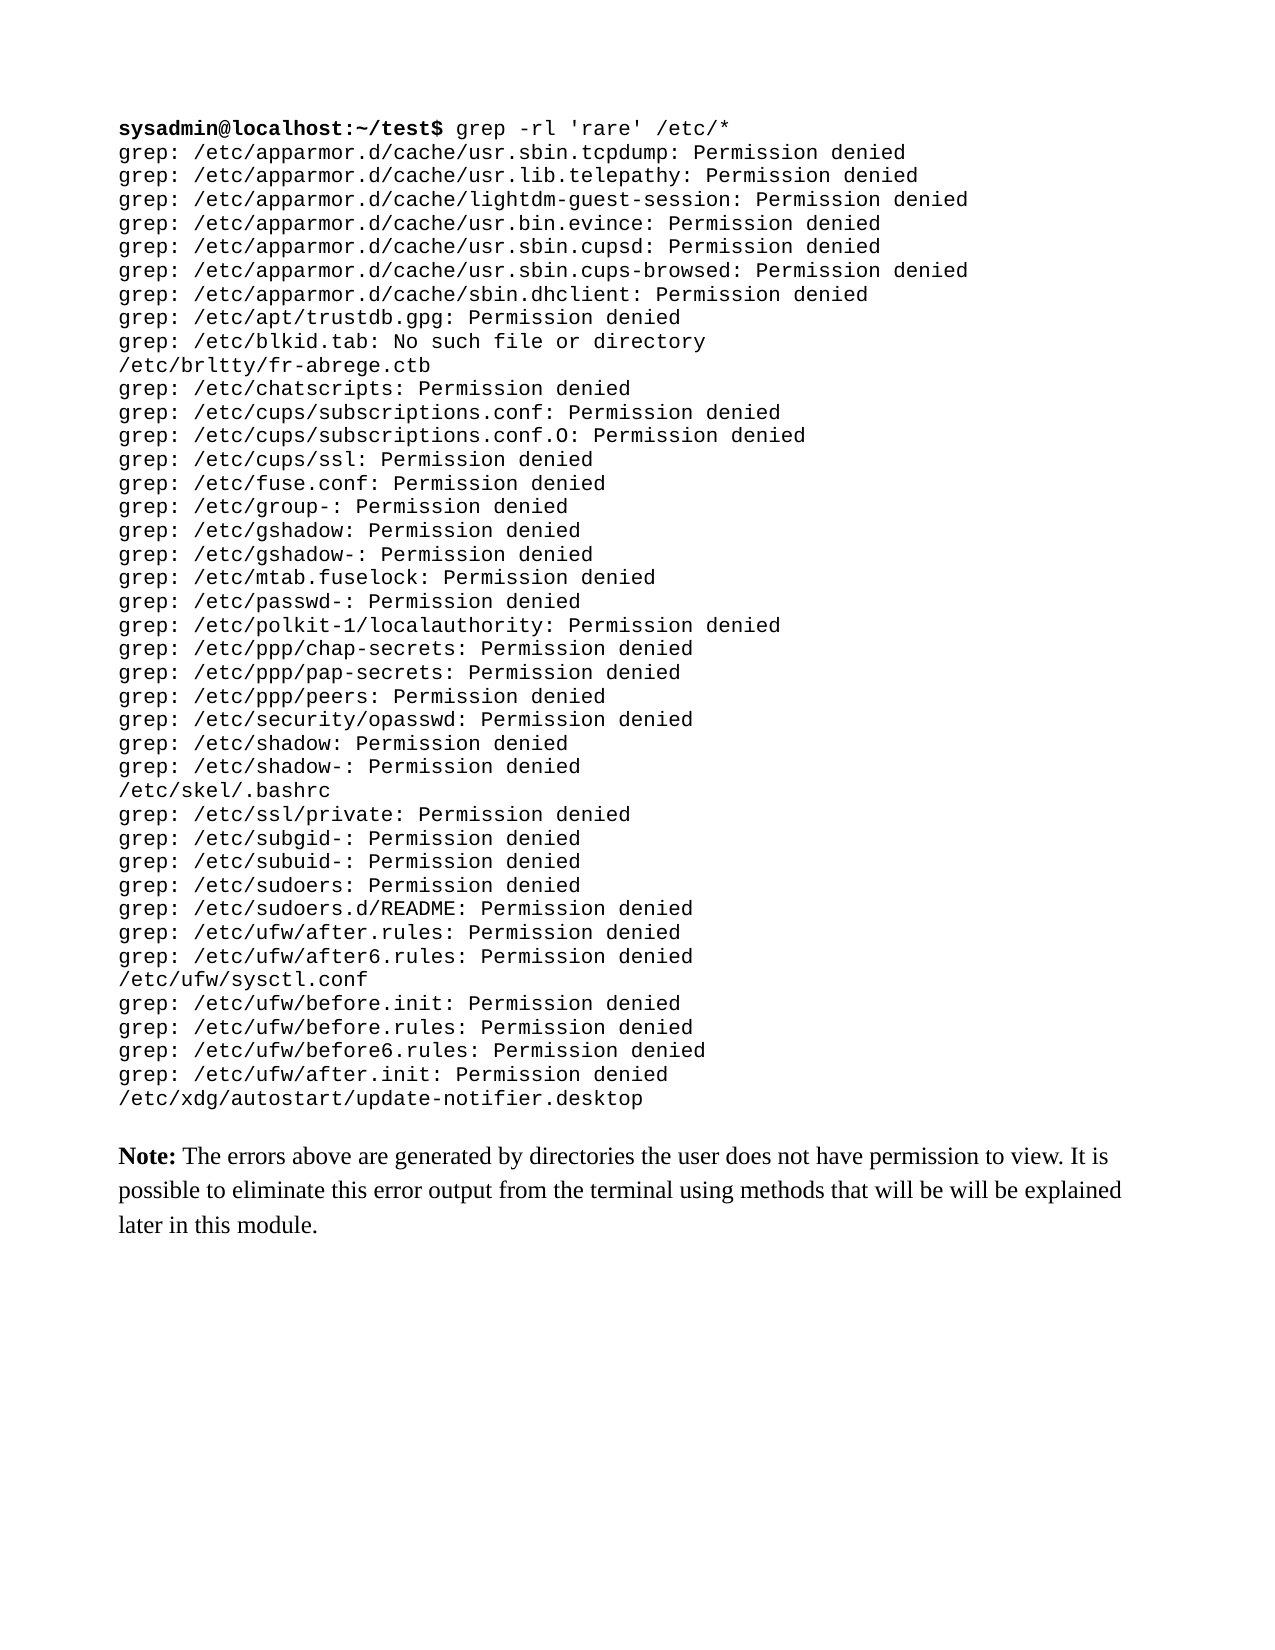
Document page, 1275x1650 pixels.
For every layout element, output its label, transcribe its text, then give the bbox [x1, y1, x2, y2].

text grep: /etc/cups/subscriptions.conf: Permission denied [118, 402, 1157, 426]
text grep: /etc/sudoers: Permission denied [118, 875, 1157, 898]
text Note: The errors above are generated by directories the user does not have permission to view. It is possible to eliminate this error output from the terminal using methods that will be will be explained later in this module. [118, 1141, 1157, 1238]
text grep: /etc/apparmor.d/cache/usr.sbin.cupsd: Permission denied [118, 236, 1157, 260]
text /etc/ufw/sysctl.conf [118, 969, 1157, 993]
text grep: /etc/apparmor.d/cache/lightdm-guest-session: Permission denied [118, 189, 1157, 213]
text grep: /etc/ufw/after6.rules: Permission denied [118, 946, 1157, 969]
text grep: /etc/apparmor.d/cache/usr.bin.evince: Permission denied [118, 213, 1157, 236]
text grep: /etc/blkid.tab: No such file or directory [118, 331, 1157, 354]
text grep: /etc/security/opasswd: Permission denied [118, 709, 1157, 733]
text grep: /etc/polkit-1/localauthority: Permission denied [118, 615, 1157, 638]
text grep: /etc/fuse.conf: Permission denied [118, 473, 1157, 496]
text grep: /etc/apparmor.d/cache/usr.sbin.cups-browsed: Permission denied [118, 260, 1157, 284]
text grep: /etc/ufw/after.init: Permission denied [118, 1064, 1157, 1088]
text grep: /etc/apparmor.d/cache/usr.sbin.tcpdump: Permission denied [118, 142, 1157, 165]
text grep: /etc/ufw/after.rules: Permission denied [118, 922, 1157, 946]
text grep: /etc/shadow: Permission denied [118, 733, 1157, 757]
text grep: /etc/subuid-: Permission denied [118, 851, 1157, 875]
text grep: /etc/apt/trustdb.gpg: Permission denied [118, 307, 1157, 331]
text /etc/brltty/fr-abrege.ctb [118, 354, 1157, 378]
text grep: /etc/ppp/pap-secrets: Permission denied [118, 662, 1157, 686]
text grep: /etc/gshadow: Permission denied [118, 520, 1157, 544]
text grep: /etc/cups/ssl: Permission denied [118, 449, 1157, 473]
text grep: /etc/cups/subscriptions.conf.O: Permission denied [118, 426, 1157, 449]
text grep: /etc/passwd-: Permission denied [118, 591, 1157, 615]
text grep: /etc/apparmor.d/cache/sbin.dhclient: Permission denied [118, 284, 1157, 307]
text grep: /etc/ufw/before6.rules: Permission denied [118, 1040, 1157, 1064]
text grep: /etc/shadow-: Permission denied [118, 757, 1157, 780]
text grep: /etc/chatscripts: Permission denied [118, 378, 1157, 402]
text grep: /etc/subgid-: Permission denied [118, 827, 1157, 851]
text /etc/skel/.bashrc [118, 780, 1157, 804]
text sysadmin@localhost:~/test$ grep -rl 'rare' /etc/* [118, 118, 1157, 142]
text grep: /etc/mtab.fuselock: Permission denied [118, 567, 1157, 591]
text grep: /etc/ufw/before.rules: Permission denied [118, 1017, 1157, 1040]
text grep: /etc/ppp/peers: Permission denied [118, 686, 1157, 709]
text grep: /etc/gshadow-: Permission denied [118, 544, 1157, 567]
text grep: /etc/ssl/private: Permission denied [118, 804, 1157, 827]
text grep: /etc/sudoers.d/README: Permission denied [118, 898, 1157, 922]
text grep: /etc/apparmor.d/cache/usr.lib.telepathy: Permission denied [118, 165, 1157, 189]
text grep: /etc/ufw/before.init: Permission denied [118, 993, 1157, 1017]
text grep: /etc/group-: Permission denied [118, 496, 1157, 520]
text /etc/xdg/autostart/update-notifier.desktop [118, 1088, 1157, 1111]
text grep: /etc/ppp/chap-secrets: Permission denied [118, 638, 1157, 662]
